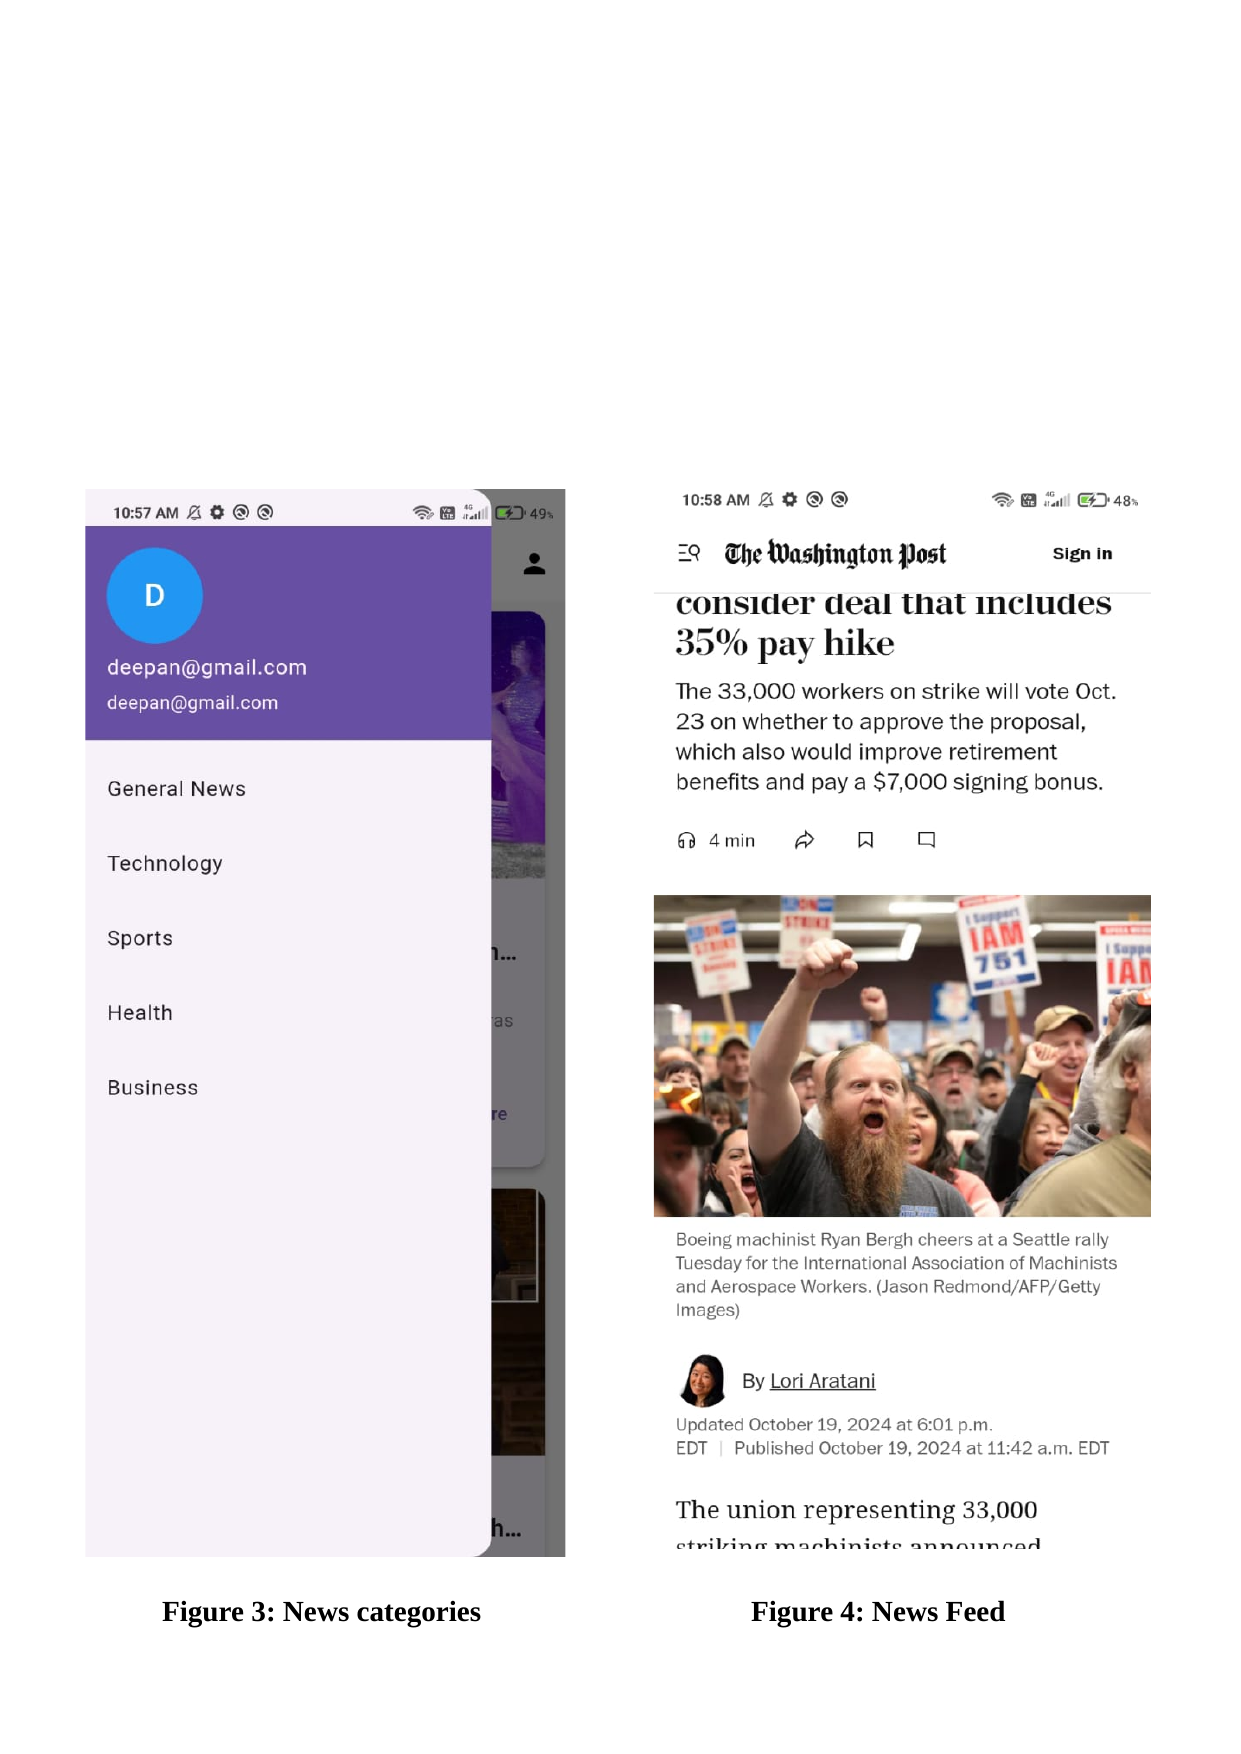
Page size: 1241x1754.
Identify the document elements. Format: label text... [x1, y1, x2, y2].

picture [653, 476, 1151, 1549]
picture [85, 489, 566, 1557]
text Figure 3: News categories Figure 4: News Feed [118, 1594, 1122, 1627]
